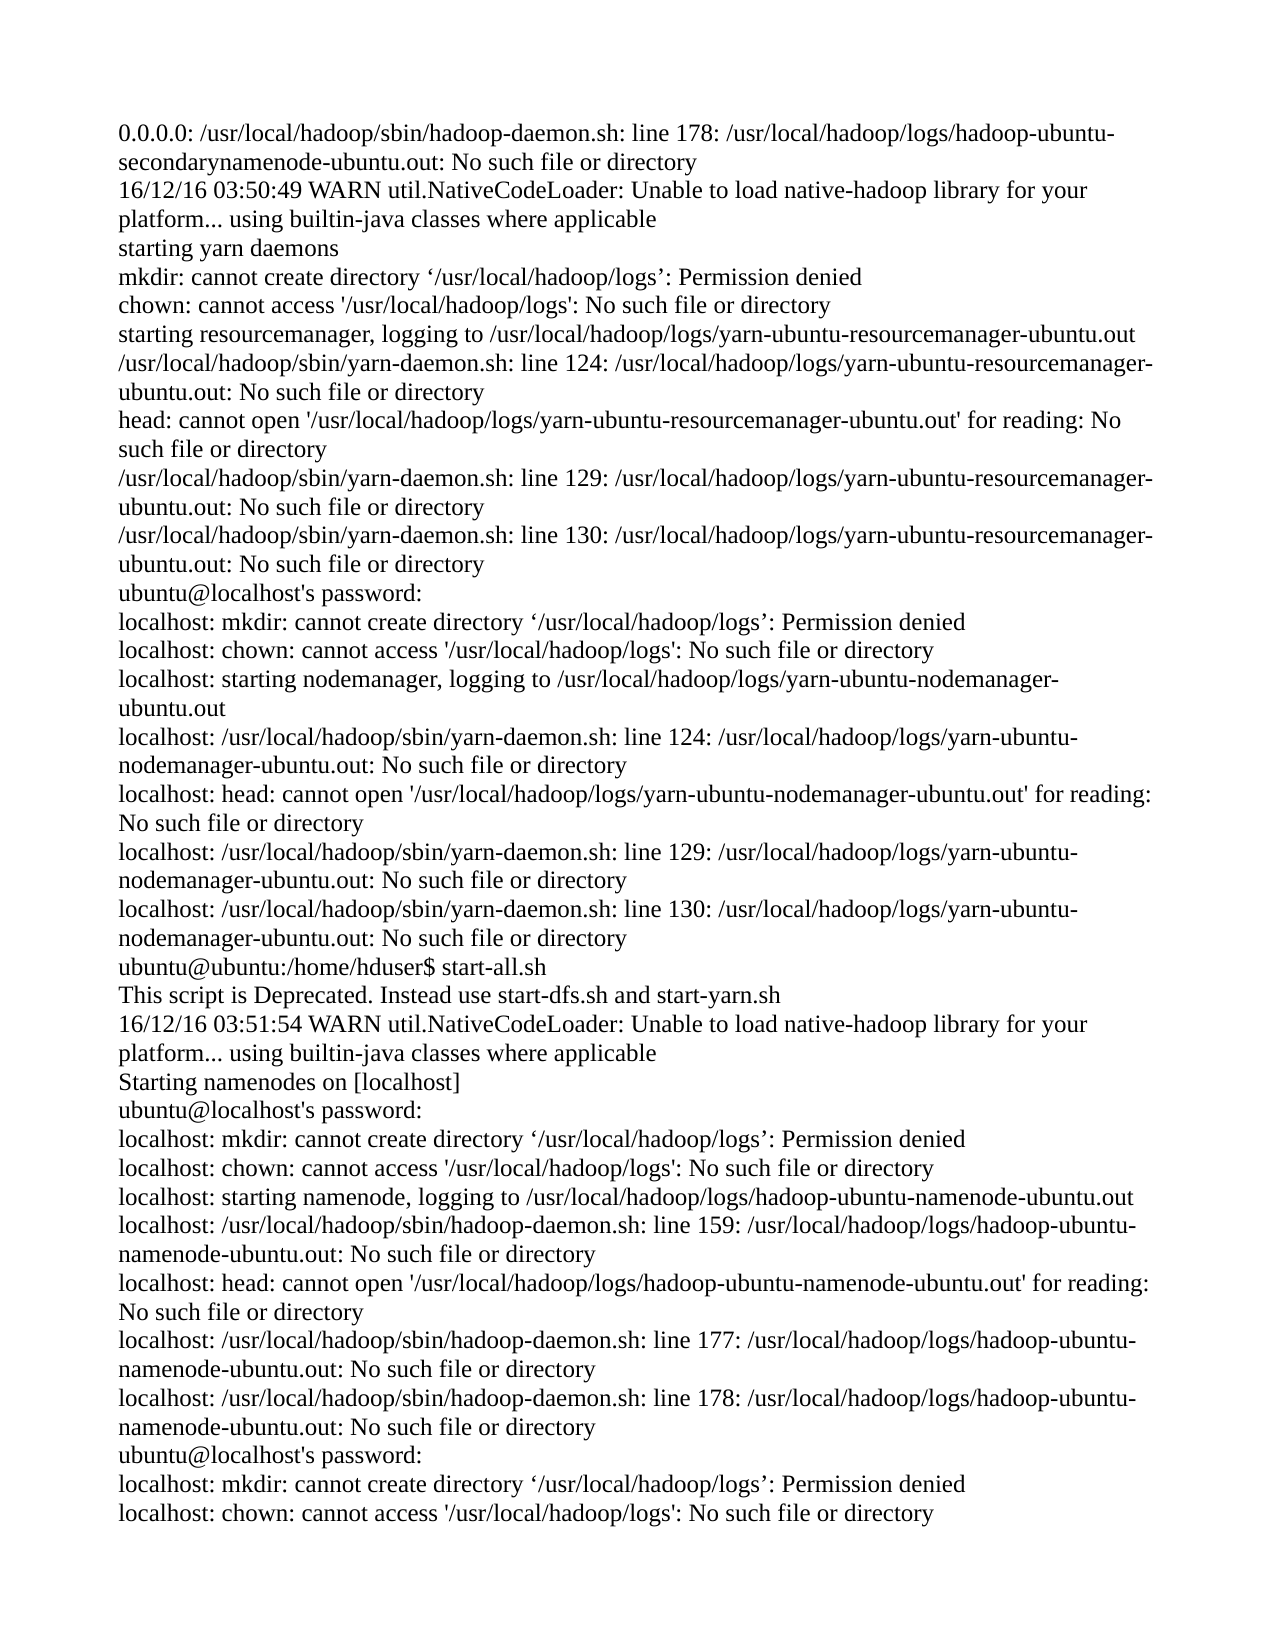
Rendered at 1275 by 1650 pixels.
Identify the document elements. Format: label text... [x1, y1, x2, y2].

text localhost: /usr/local/hadoop/sbin/yarn-daemon.sh: line 124: /usr/local/hadoop/logs/yarn-ubuntu-nodemanager-ubuntu.out: No such file or directory [118, 722, 1157, 779]
text 16/12/16 03:51:54 WARN util.NativeCodeLoader: Unable to load native-hadoop library for your platform... using builtin-java classes where applicable [118, 1009, 1157, 1067]
text starting yarn daemons [118, 233, 1157, 262]
text localhost: chown: cannot access '/usr/local/hadoop/logs': No such file or directory [118, 1153, 1157, 1182]
text localhost: starting nodemanager, logging to /usr/local/hadoop/logs/yarn-ubuntu-nodemanager-ubuntu.out [118, 664, 1157, 722]
text localhost: mkdir: cannot create directory ‘/usr/local/hadoop/logs’: Permission denied [118, 607, 1157, 636]
text /usr/local/hadoop/sbin/yarn-daemon.sh: line 130: /usr/local/hadoop/logs/yarn-ubuntu-resourcemanager-ubuntu.out: No such file or directory [118, 521, 1157, 578]
text head: cannot open '/usr/local/hadoop/logs/yarn-ubuntu-resourcemanager-ubuntu.out' for reading: No such file or directory [118, 406, 1157, 463]
text localhost: chown: cannot access '/usr/local/hadoop/logs': No such file or directory [118, 1498, 1157, 1527]
text ubuntu@localhost's password: [118, 1096, 1157, 1124]
text 16/12/16 03:50:49 WARN util.NativeCodeLoader: Unable to load native-hadoop library for your platform... using builtin-java classes where applicable [118, 176, 1157, 233]
text localhost: /usr/local/hadoop/sbin/yarn-daemon.sh: line 130: /usr/local/hadoop/logs/yarn-ubuntu-nodemanager-ubuntu.out: No such file or directory [118, 894, 1157, 952]
text localhost: /usr/local/hadoop/sbin/hadoop-daemon.sh: line 178: /usr/local/hadoop/logs/hadoop-ubuntu-namenode-ubuntu.out: No such file or directory [118, 1383, 1157, 1441]
text ubuntu@localhost's password: [118, 578, 1157, 607]
text /usr/local/hadoop/sbin/yarn-daemon.sh: line 124: /usr/local/hadoop/logs/yarn-ubuntu-resourcemanager-ubuntu.out: No such file or directory [118, 348, 1157, 406]
text localhost: head: cannot open '/usr/local/hadoop/logs/hadoop-ubuntu-namenode-ubuntu.out' for reading: No such file or directory [118, 1268, 1157, 1326]
text ubuntu@localhost's password: [118, 1441, 1157, 1469]
text localhost: /usr/local/hadoop/sbin/yarn-daemon.sh: line 129: /usr/local/hadoop/logs/yarn-ubuntu-nodemanager-ubuntu.out: No such file or directory [118, 837, 1157, 894]
text Starting namenodes on [localhost] [118, 1067, 1157, 1096]
text localhost: mkdir: cannot create directory ‘/usr/local/hadoop/logs’: Permission denied [118, 1469, 1157, 1498]
text localhost: head: cannot open '/usr/local/hadoop/logs/yarn-ubuntu-nodemanager-ubuntu.out' for reading: No such file or directory [118, 779, 1157, 837]
text localhost: /usr/local/hadoop/sbin/hadoop-daemon.sh: line 177: /usr/local/hadoop/logs/hadoop-ubuntu-namenode-ubuntu.out: No such file or directory [118, 1326, 1157, 1383]
text mkdir: cannot create directory ‘/usr/local/hadoop/logs’: Permission denied [118, 262, 1157, 291]
text localhost: chown: cannot access '/usr/local/hadoop/logs': No such file or directory [118, 636, 1157, 664]
text This script is Deprecated. Instead use start-dfs.sh and start-yarn.sh [118, 981, 1157, 1009]
text ubuntu@ubuntu:/home/hduser$ start-all.sh [118, 952, 1157, 981]
text starting resourcemanager, logging to /usr/local/hadoop/logs/yarn-ubuntu-resourcemanager-ubuntu.out [118, 319, 1157, 348]
text localhost: starting namenode, logging to /usr/local/hadoop/logs/hadoop-ubuntu-namenode-ubuntu.out [118, 1182, 1157, 1211]
text localhost: /usr/local/hadoop/sbin/hadoop-daemon.sh: line 159: /usr/local/hadoop/logs/hadoop-ubuntu-namenode-ubuntu.out: No such file or directory [118, 1211, 1157, 1268]
text chown: cannot access '/usr/local/hadoop/logs': No such file or directory [118, 291, 1157, 319]
text 0.0.0.0: /usr/local/hadoop/sbin/hadoop-daemon.sh: line 178: /usr/local/hadoop/logs/hadoop-ubuntu-secondarynamenode-ubuntu.out: No such file or directory [118, 118, 1157, 176]
text localhost: mkdir: cannot create directory ‘/usr/local/hadoop/logs’: Permission denied [118, 1124, 1157, 1153]
text /usr/local/hadoop/sbin/yarn-daemon.sh: line 129: /usr/local/hadoop/logs/yarn-ubuntu-resourcemanager-ubuntu.out: No such file or directory [118, 463, 1157, 521]
